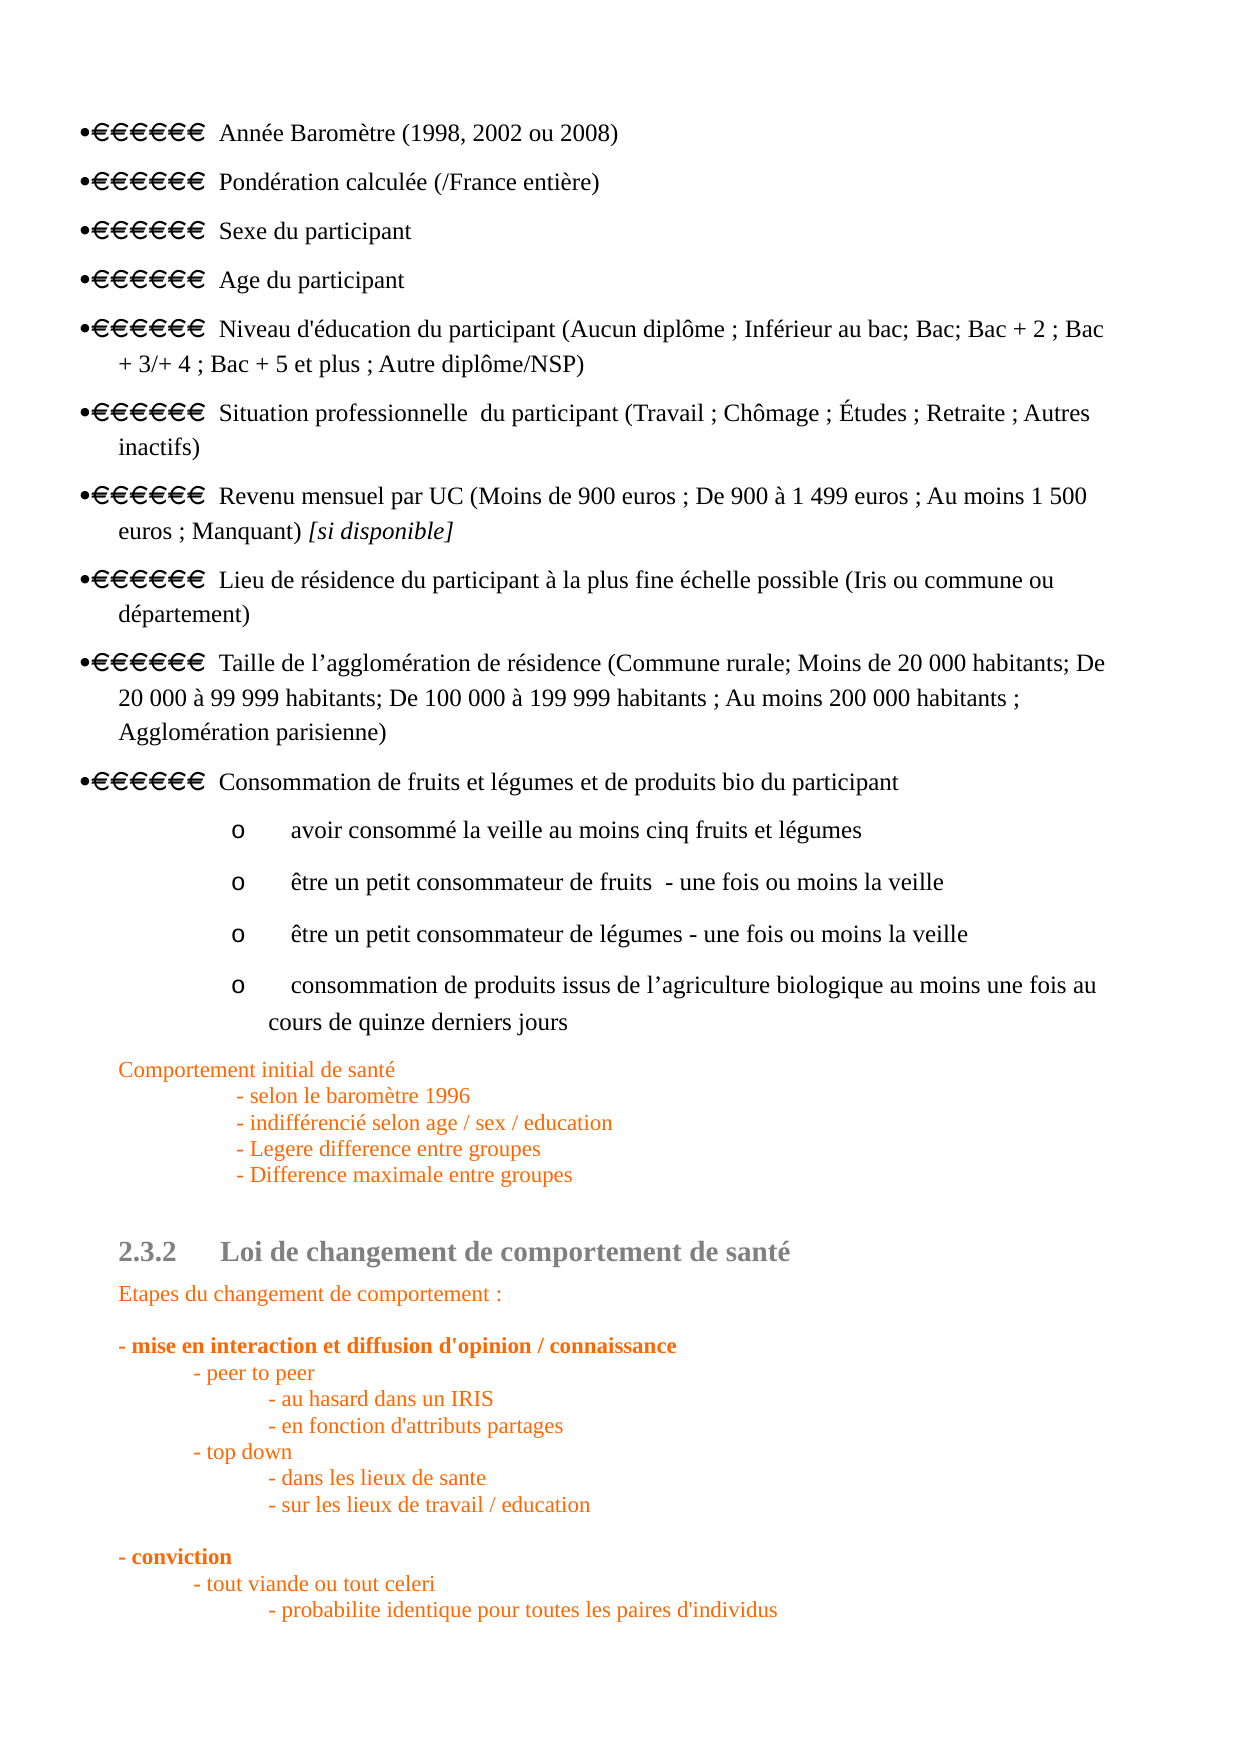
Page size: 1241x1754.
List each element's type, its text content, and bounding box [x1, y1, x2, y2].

text o avoir consommé la veille au moins cinq fruits et légumes [231, 816, 1123, 846]
text o être un petit consommateur de légumes - une fois ou moins la veille [231, 919, 1123, 949]
text - dans les lieux de sante [118, 1464, 1123, 1491]
text · Taille de l’agglomération de résidence (Commune rurale; Moins de 20 000 habitants; De 20 000 à 99 999 habitants; De 100 000 à 199 999 habitants ; Au moins 200 000 habitants ; Agglomération parisienne) [81, 648, 1123, 746]
text - indifférencié selon age / sex / education [118, 1109, 1123, 1135]
text · Situation professionnelle du participant (Travail ; Chômage ; Études ; Retraite ; Autres inactifs) [81, 398, 1123, 461]
text · Niveau d'éducation du participant (Aucun diplôme ; Inférieur au bac; Bac; Bac + 2 ; Bac + 3/+ 4 ; Bac + 5 et plus ; Autre diplôme/NSP) [81, 314, 1123, 378]
text - probabilite identique pour toutes les paires d'individus [118, 1596, 1123, 1622]
text - Difference maximale entre groupes [118, 1161, 1123, 1188]
text · Consommation de fruits et légumes et de produits bio du participant [81, 767, 1123, 795]
text - peer to peer [118, 1359, 1123, 1385]
text o être un petit consommateur de fruits - une fois ou moins la veille [231, 867, 1123, 898]
text - Legere difference entre groupes [118, 1135, 1123, 1161]
text - selon le baromètre 1996 [118, 1082, 1123, 1109]
text - mise en interaction et diffusion d'opinion / connaissance [118, 1333, 1123, 1359]
text · Revenu mensuel par UC (Moins de 900 euros ; De 900 à 1 499 euros ; Au moins 1 500 euros ; Manquant) [si disponible] [81, 481, 1123, 545]
text - conviction [118, 1543, 1123, 1570]
text Etapes du changement de comportement : [118, 1280, 1123, 1306]
text o consommation de produits issus de l’agriculture biologique au moins une fois au cours de quinze derniers jours [231, 970, 1123, 1036]
text · Pondération calculée (/France entière) [81, 167, 1123, 196]
text · Sexe du participant [81, 216, 1123, 245]
text - sur les lieux de travail / education [118, 1491, 1123, 1517]
text - en fonction d'attributs partages [118, 1412, 1123, 1438]
text · Age du participant [81, 265, 1123, 294]
subtitle 2.3.2 Loi de changement de comportement de santé [118, 1234, 1123, 1267]
text - tout viande ou tout celeri [118, 1570, 1123, 1596]
text - au hasard dans un IRIS [118, 1385, 1123, 1412]
text · Année Baromètre (1998, 2002 ou 2008) [81, 118, 1123, 147]
text - top down [118, 1438, 1123, 1464]
text · Lieu de résidence du participant à la plus fine échelle possible (Iris ou commune ou département) [81, 565, 1123, 628]
text Comportement initial de santé [118, 1056, 1123, 1082]
